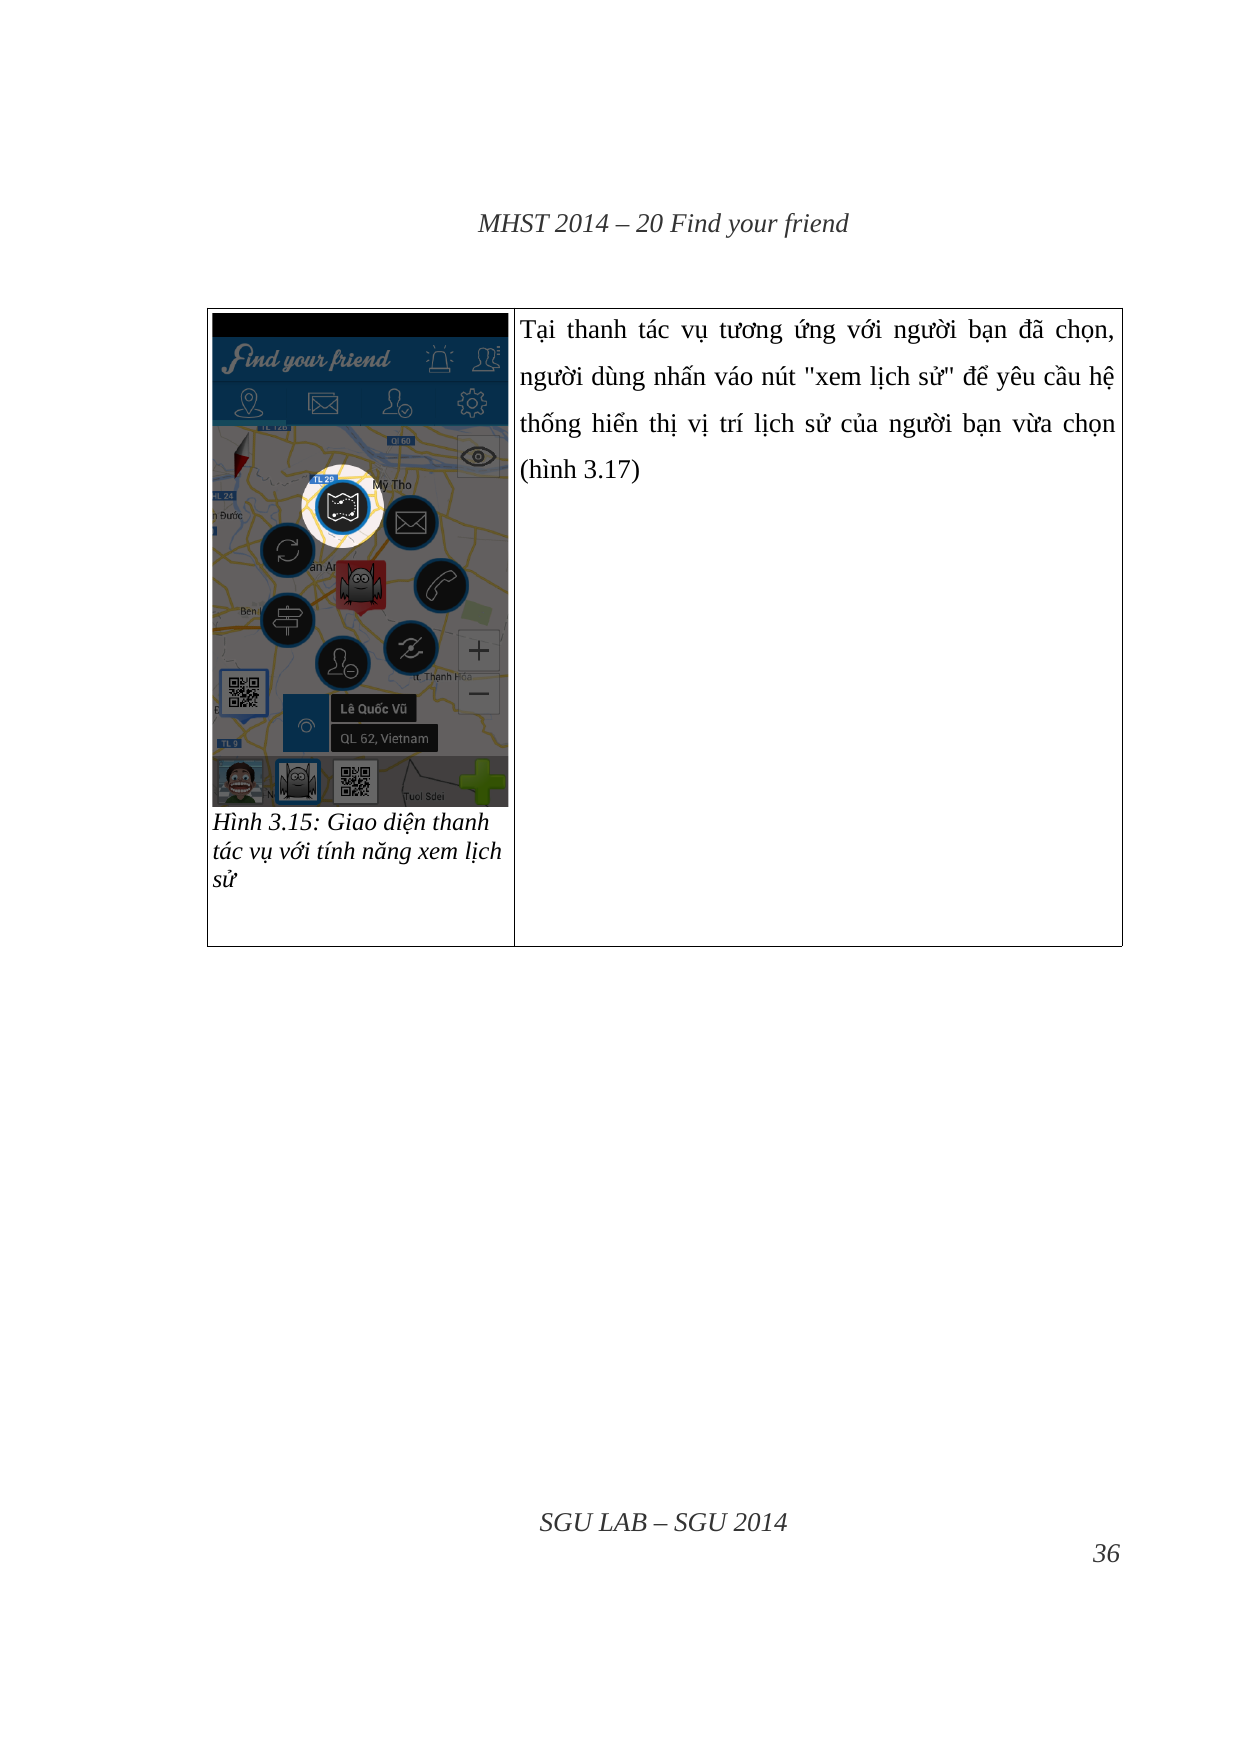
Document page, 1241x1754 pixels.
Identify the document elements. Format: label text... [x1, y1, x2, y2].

table_cell [208, 309, 514, 946]
picture [212, 313, 509, 807]
table_cell Tại thanh tác vụ tương ứng với người bạn đã chọn, người dùng nhấn váo nút "xem lịch sử" để yêu cầu hệ thống hiển thị vị trí lịch sử của người bạn vừa chọn (hình 3.17) [515, 309, 1122, 946]
